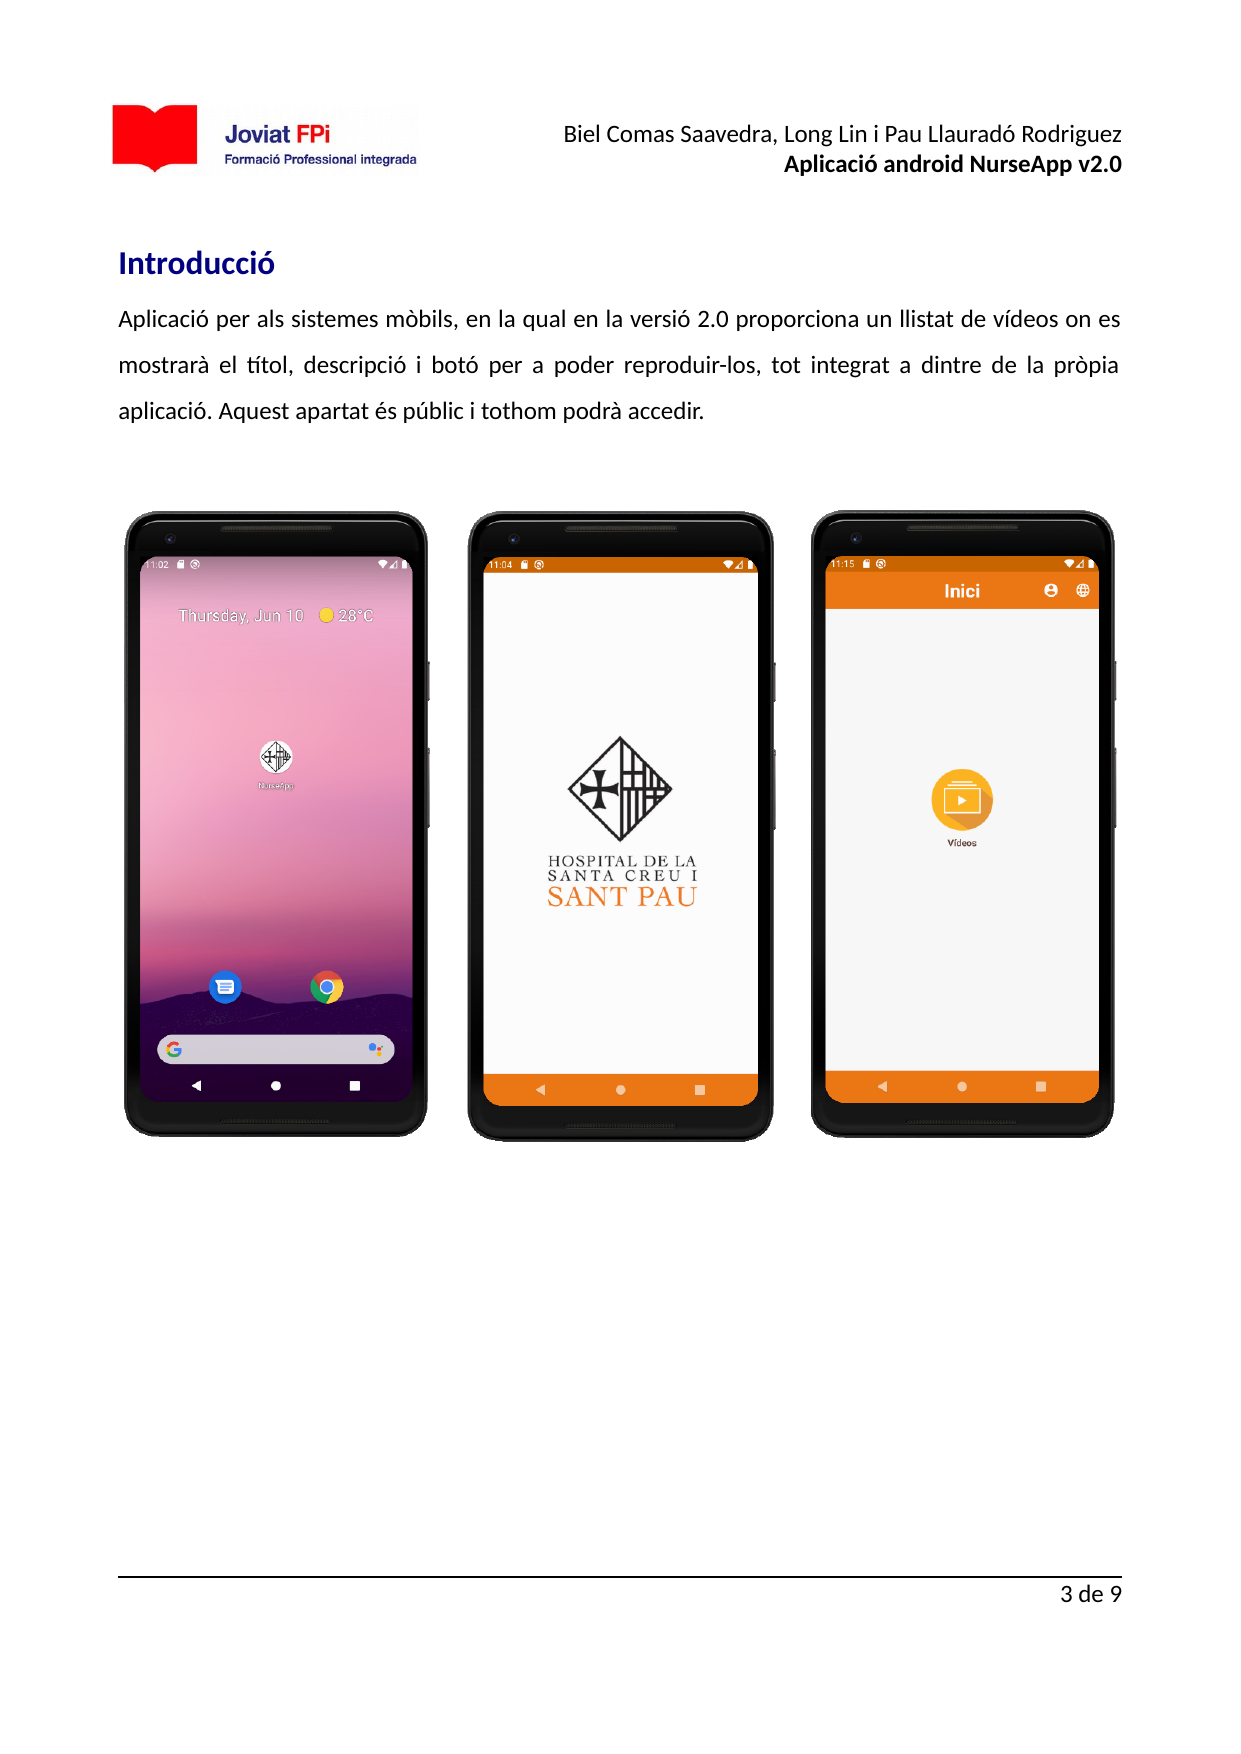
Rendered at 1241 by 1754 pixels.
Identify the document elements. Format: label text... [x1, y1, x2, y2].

text Aplicació per als sistemes mòbils, en la qual en la versió 2.0 proporciona un llistat de vídeos on es mostrarà el títol, descripció i botó per a poder reproduir-los, tot integrat a dintre de la pròpia aplicació. Aquest apartat és públic i tothom podrà accedir. [118, 303, 1122, 425]
subtitle Introducció [118, 242, 1122, 283]
